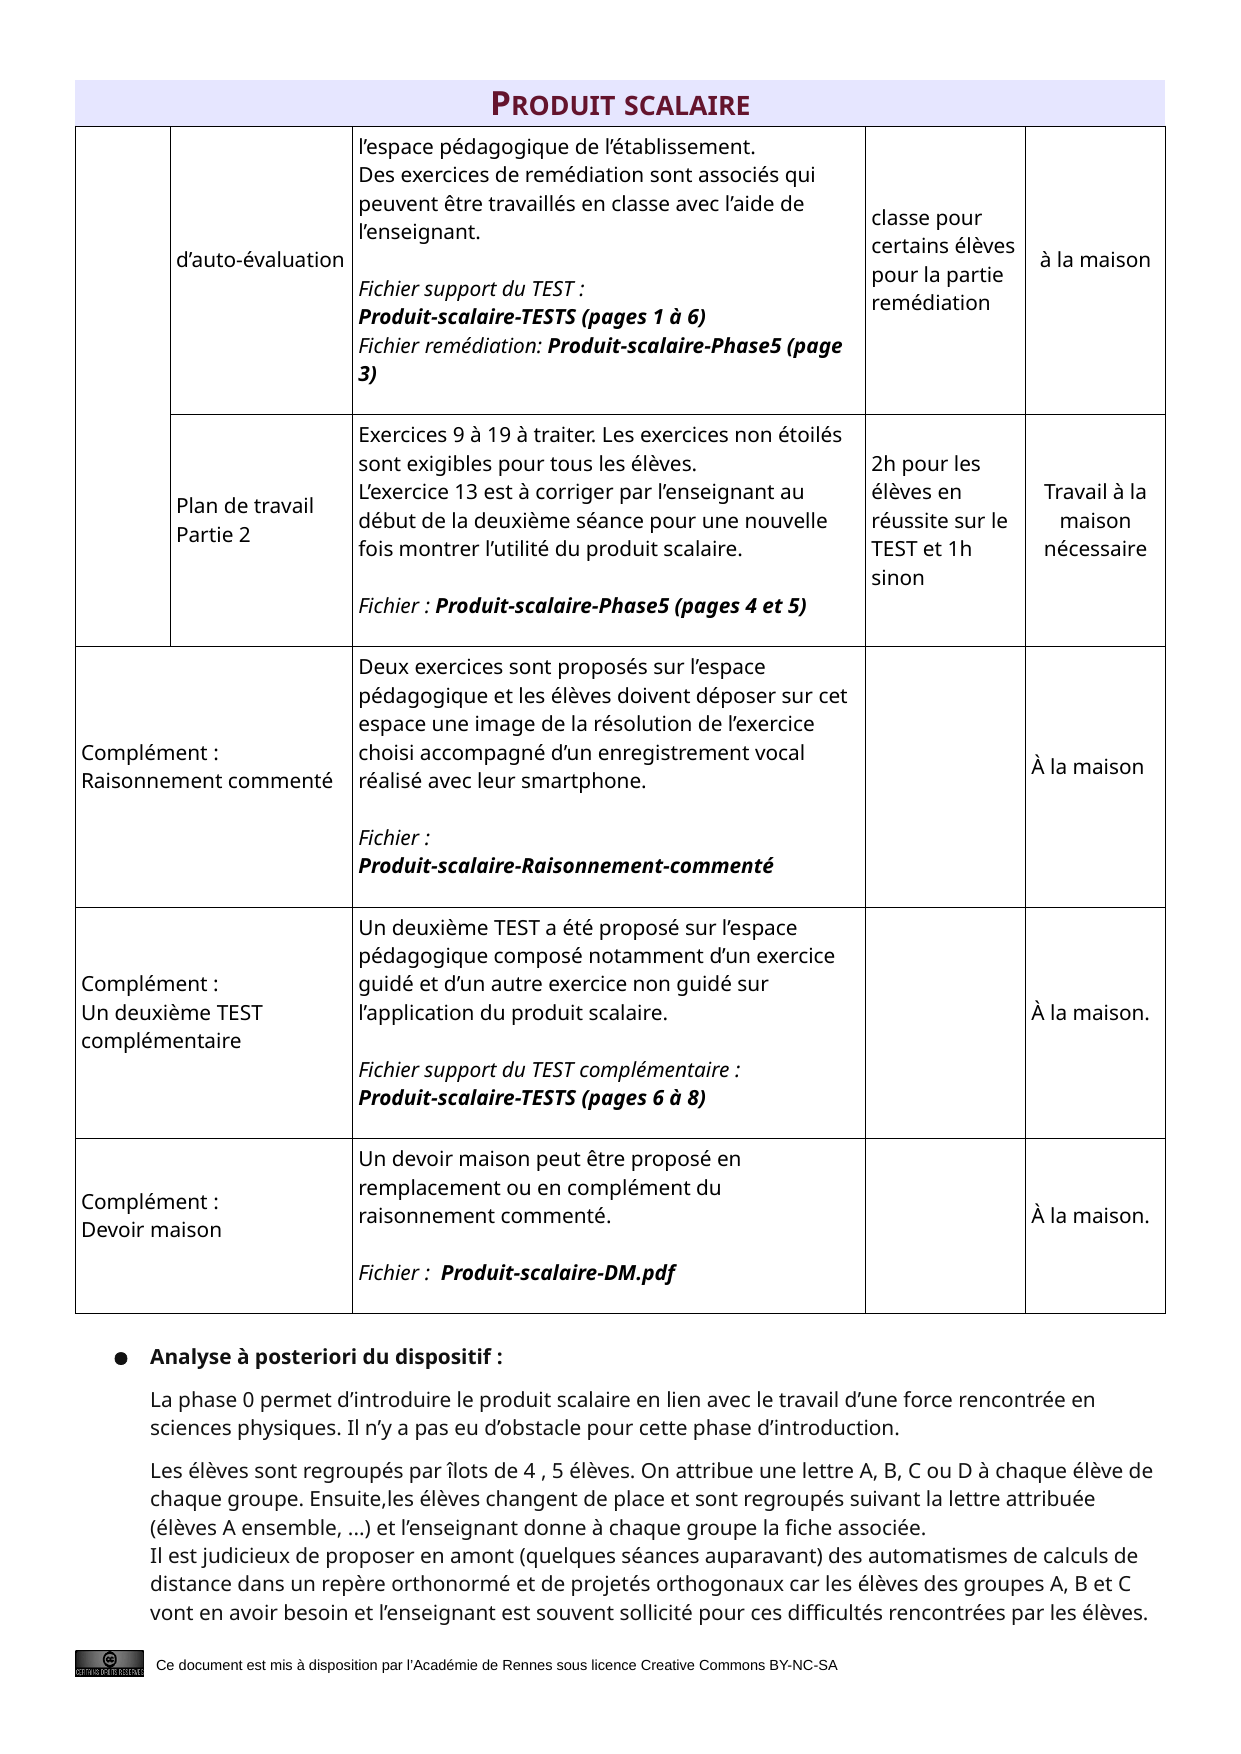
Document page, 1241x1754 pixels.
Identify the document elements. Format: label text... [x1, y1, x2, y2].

table_cell 2h pour les élèves en réussite sur le TEST et 1h sinon [866, 415, 1025, 646]
table_cell classe pour certains élèves pour la partie remédiation [866, 127, 1025, 414]
table_cell Exercices 9 à 19 à traiter. Les exercices non étoilés sont exigibles pour tous les élèves. L’exercice 13 est à corriger par l’enseignant au début de la deuxième séance pour une nouvelle fois montrer l’utilité du produit scalaire. Fichier : Produit-scalaire-Phase5 (pages 4 et 5) [353, 415, 865, 646]
table_cell À la maison. [1026, 1139, 1165, 1313]
table_cell Un devoir maison peut être proposé en remplacement ou en complément du raisonnement commenté. Fichier : Produit-scalaire-DM.pdf [353, 1139, 865, 1313]
table_cell À la maison [1026, 647, 1165, 906]
table_cell Complément : Devoir maison [76, 1139, 352, 1313]
table_cell [866, 647, 1025, 906]
table_cell Un deuxième TEST a été proposé sur l’espace pédagogique composé notamment d’un exercice guidé et d’un autre exercice non guidé sur l’application du produit scalaire. Fichier support du TEST complémentaire : Produit-scalaire-TESTS (pages 6 à 8) [353, 908, 865, 1138]
list Les élèves sont regroupés par îlots de 4 , 5 élèves. On attribue une lettre A, B, C ou D à chaque élève de chaque groupe. Ensuite,les élèves changent de place et sont regroupés suivant la lettre attribuée (élèves A ensemble, ...) et l’enseignant donne à chaque groupe la fiche associée. Il est judicieux de proposer en amont (quelques séances auparavant) des automatismes de calculs de distance dans un repère orthonormé et de projetés orthogonaux car les élèves des groupes A, B et C vont en avoir besoin et l’enseignant est souvent sollicité pour ces difficultés rencontrées par les élèves. [112, 1456, 1165, 1626]
table_cell l’espace pédagogique de l’établissement. Des exercices de remédiation sont associés qui peuvent être travaillés en classe avec l’aide de l’enseignant. Fichier support du TEST : Produit-scalaire-TESTS (pages 1 à 6) Fichier remédiation: Produit-scalaire-Phase5 (page 3) [353, 127, 865, 414]
table_cell [866, 908, 1025, 1138]
table_cell Deux exercices sont proposés sur l’espace pédagogique et les élèves doivent déposer sur cet espace une image de la résolution de l’exercice choisi accompagné d’un enregistrement vocal réalisé avec leur smartphone. Fichier : Produit-scalaire-Raisonnement-commenté [353, 647, 865, 906]
table_cell d’auto-évaluation [171, 127, 352, 414]
table_cell Travail à la maison nécessaire [1026, 415, 1165, 646]
list Analyse à posteriori du dispositif : [112, 1342, 1165, 1371]
table_cell [76, 127, 170, 646]
list La phase 0 permet d’introduire le produit scalaire en lien avec le travail d’une force rencontrée en sciences physiques. Il n’y a pas eu d’obstacle pour cette phase d’introduction. [112, 1385, 1165, 1442]
table_cell à la maison [1026, 127, 1165, 414]
table_cell Complément : Raisonnement commenté [76, 647, 352, 906]
table_cell Plan de travail Partie 2 [171, 415, 352, 646]
table_cell [866, 1139, 1025, 1313]
table_cell Complément : Un deuxième TEST complémentaire [76, 908, 352, 1138]
table_cell À la maison. [1026, 908, 1165, 1138]
